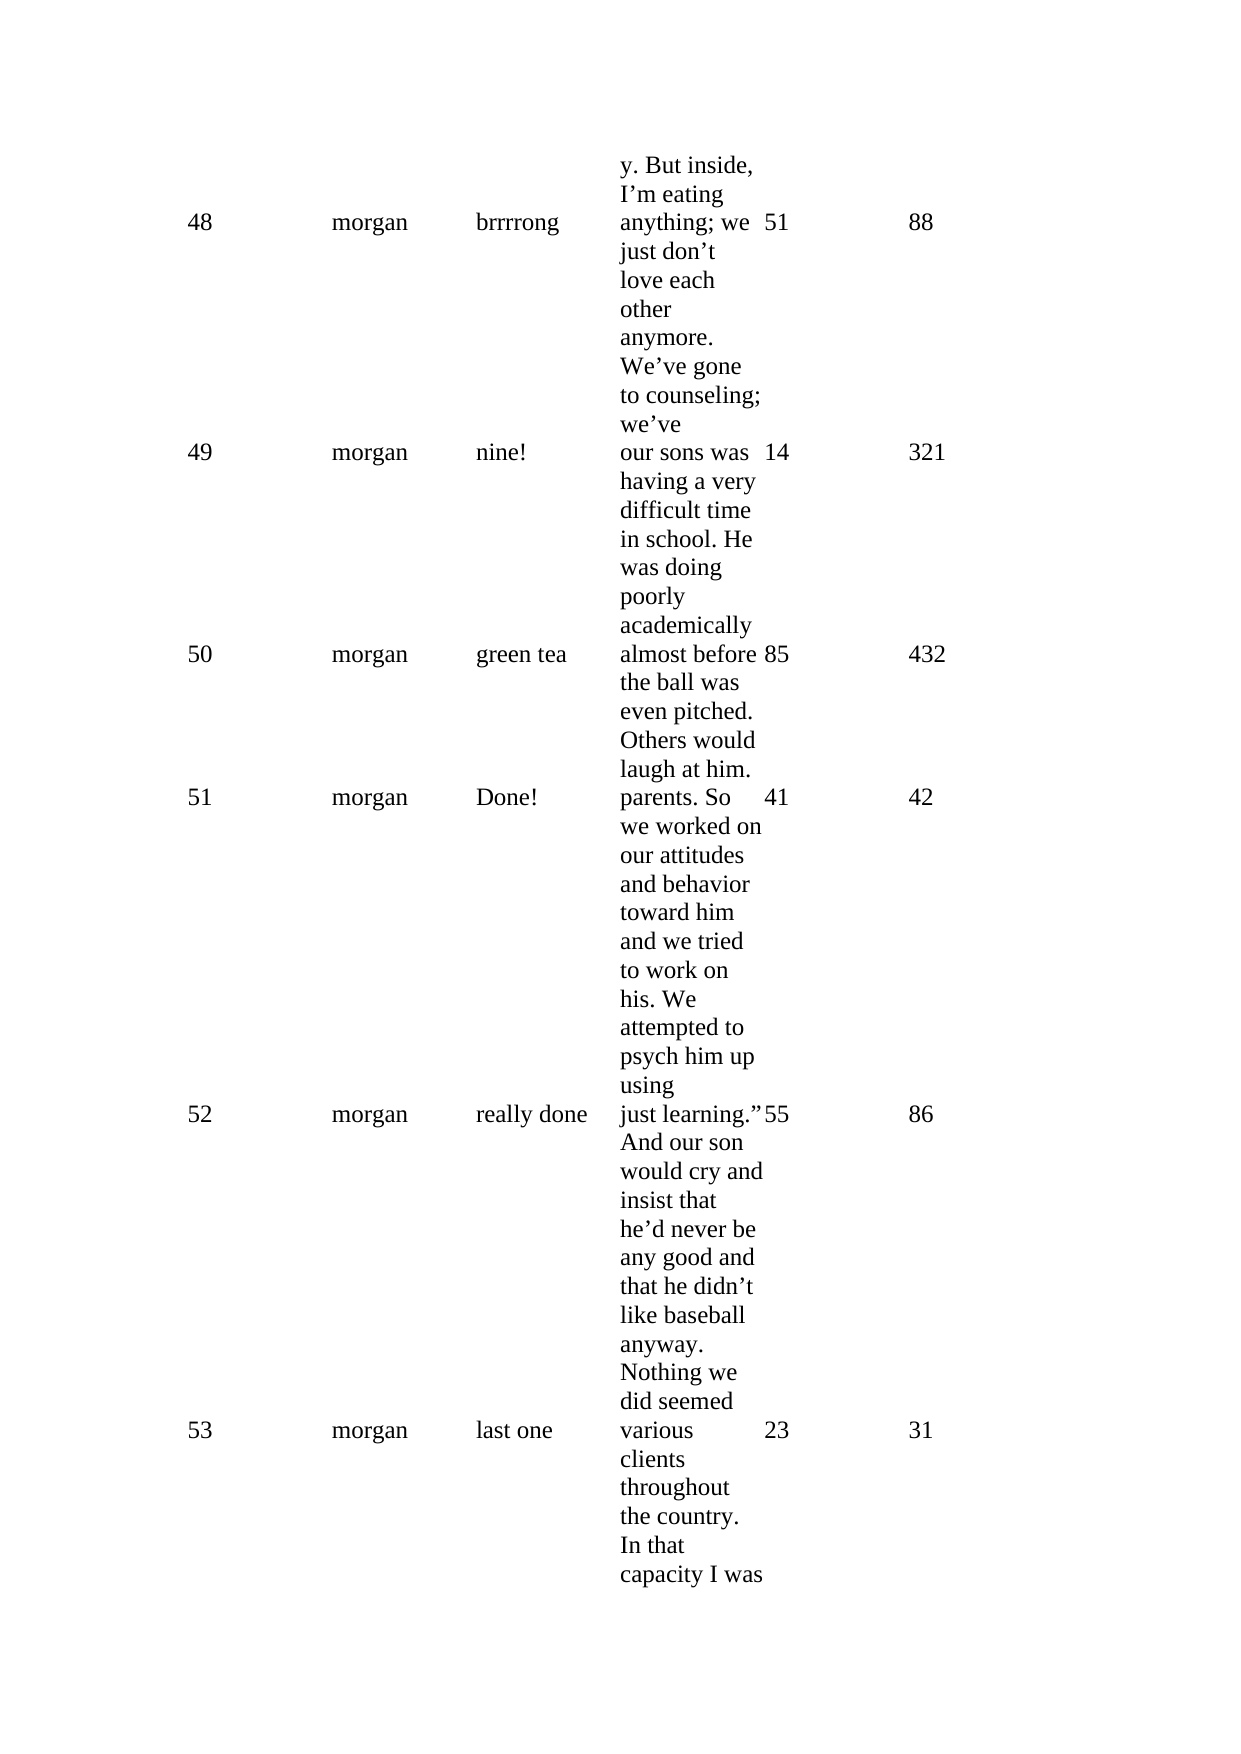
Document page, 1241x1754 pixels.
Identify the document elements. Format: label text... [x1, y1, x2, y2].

table_cell 321 [908, 438, 1053, 639]
table_cell 31 [908, 1415, 1053, 1587]
table_cell 51 [188, 783, 332, 1099]
table_cell morgan [332, 639, 476, 782]
table_cell 42 [908, 783, 1053, 1099]
table_cell Done! [476, 783, 620, 1099]
table_cell various clients throughout the country. In that capacity I was [620, 1415, 764, 1587]
table_cell 50 [188, 639, 332, 782]
table_cell 86 [908, 1099, 1053, 1415]
table_cell 52 [188, 1099, 332, 1415]
table_cell almost before the ball was even pitched. Others would laugh at him. [620, 639, 764, 782]
table_cell 85 [764, 639, 908, 782]
table_cell 51 [764, 208, 908, 437]
table_cell 14 [764, 438, 908, 639]
table_cell parents. So we worked on our attitudes and behavior toward him and we tried to work on his. We attempted to psych him up using [620, 783, 764, 1099]
table_cell 49 [188, 438, 332, 639]
table_cell [188, 150, 332, 207]
table_cell 41 [764, 783, 908, 1099]
table_cell nine! [476, 438, 620, 639]
table_cell green tea [476, 639, 620, 782]
table_cell our sons was having a very difficult time in school. He was doing poorly academically [620, 438, 764, 639]
table_cell [908, 150, 1053, 207]
table_cell morgan [332, 1099, 476, 1415]
table_cell [332, 150, 476, 207]
table_cell [476, 150, 620, 207]
table_cell 55 [764, 1099, 908, 1415]
table_cell last one [476, 1415, 620, 1587]
table_cell morgan [332, 1415, 476, 1587]
table_cell morgan [332, 208, 476, 437]
table_cell just learning.” And our son would cry and insist that he’d never be any good and that he didn’t like baseball anyway. Nothing we did seemed [620, 1099, 764, 1415]
table_cell brrrrong [476, 208, 620, 437]
table_cell morgan [332, 783, 476, 1099]
table_cell anything; we just don’t love each other anymore. We’ve gone to counseling; we’ve [620, 208, 764, 437]
table_cell morgan [332, 438, 476, 639]
table_cell [764, 150, 908, 207]
table_cell 88 [908, 208, 1053, 437]
table_cell 23 [764, 1415, 908, 1587]
table_cell y. But inside, I’m eating [620, 150, 764, 207]
table_cell 53 [188, 1415, 332, 1587]
table_cell 432 [908, 639, 1053, 782]
table_cell really done [476, 1099, 620, 1415]
table_cell 48 [188, 208, 332, 437]
